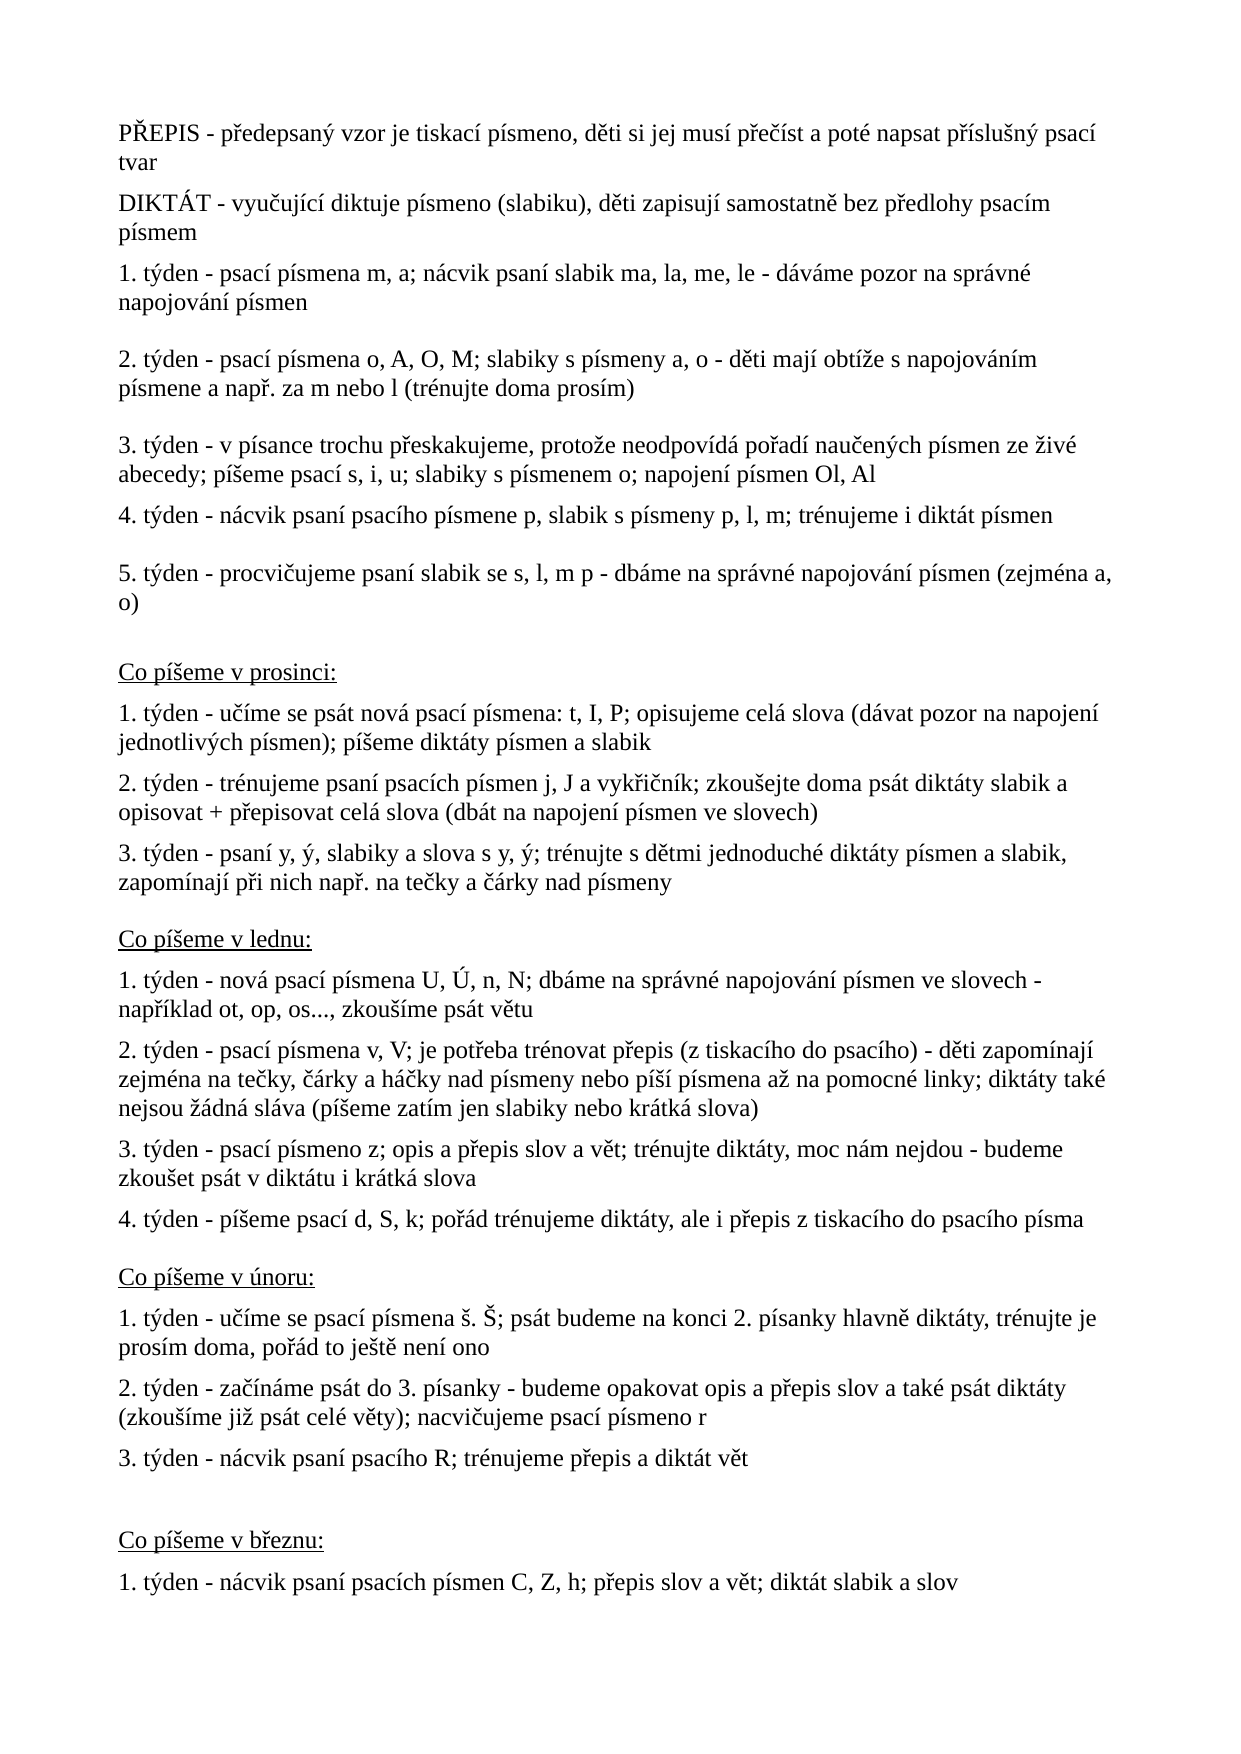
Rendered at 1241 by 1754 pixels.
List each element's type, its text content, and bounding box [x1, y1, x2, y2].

text 3. týden - v písance trochu přeskakujeme, protože neodpovídá pořadí naučených písmen ze živé abecedy; píšeme psací s, i, u; slabiky s písmenem o; napojení písmen Ol, Al [118, 431, 1122, 488]
text Co píšeme v prosinci: [118, 657, 1122, 686]
text 2. týden - začínáme psát do 3. písanky - budeme opakovat opis a přepis slov a také psát diktáty (zkoušíme již psát celé věty); nacvičujeme psací písmeno r [118, 1373, 1122, 1431]
text 4. týden - píšeme psací d, S, k; pořád trénujeme diktáty, ale i přepis z tiskacího do psacího písma [118, 1204, 1122, 1233]
text 1. týden - psací písmena m, a; nácvik psaní slabik ma, la, me, le - dáváme pozor na správné napojování písmen [118, 258, 1122, 316]
text DIKTÁT - vyučující diktuje písmeno (slabiku), děti zapisují samostatně bez předlohy psacím písmem [118, 188, 1122, 246]
text Co píšeme v březnu: [118, 1526, 1122, 1554]
text 1. týden - nová psací písmena U, Ú, n, N; dbáme na správné napojování písmen ve slovech - například ot, op, os..., zkoušíme psát větu [118, 966, 1122, 1023]
text 2. týden - psací písmena v, V; je potřeba trénovat přepis (z tiskacího do psacího) - děti zapomínají zejména na tečky, čárky a háčky nad písmeny nebo píší písmena až na pomocné linky; diktáty také nejsou žádná sláva (píšeme zatím jen slabiky nebo krátká slova) [118, 1036, 1122, 1122]
text 1. týden - učíme se psát nová psací písmena: t, I, P; opisujeme celá slova (dávat pozor na napojení jednotlivých písmen); píšeme diktáty písmen a slabik [118, 698, 1122, 756]
text 3. týden - psací písmeno z; opis a přepis slov a vět; trénujte diktáty, moc nám nejdou - budeme zkoušet psát v diktátu i krátká slova [118, 1134, 1122, 1192]
text 3. týden - nácvik psaní psacího R; trénujeme přepis a diktát vět [118, 1443, 1122, 1472]
text 1. týden - učíme se psací písmena š. Š; psát budeme na konci 2. písanky hlavně diktáty, trénujte je prosím doma, pořád to ještě není ono [118, 1303, 1122, 1361]
text 3. týden - psaní y, ý, slabiky a slova s y, ý; trénujte s dětmi jednoduché diktáty písmen a slabik, zapomínají při nich např. na tečky a čárky nad písmeny [118, 838, 1122, 896]
text 2. týden - psací písmena o, A, O, M; slabiky s písmeny a, o - děti mají obtíže s napojováním písmene a např. za m nebo l (trénujte doma prosím) [118, 344, 1122, 402]
text Co píšeme v únoru: [118, 1262, 1122, 1291]
text PŘEPIS - předepsaný vzor je tiskací písmeno, děti si jej musí přečíst a poté napsat příslušný psací tvar [118, 118, 1122, 176]
text 4. týden - nácvik psaní psacího písmene p, slabik s písmeny p, l, m; trénujeme i diktát písmen [118, 501, 1122, 529]
text 2. týden - trénujeme psaní psacích písmen j, J a vykřičník; zkoušejte doma psát diktáty slabik a opisovat + přepisovat celá slova (dbát na napojení písmen ve slovech) [118, 768, 1122, 826]
text 1. týden - nácvik psaní psacích písmen C, Z, h; přepis slov a vět; diktát slabik a slov [118, 1567, 1122, 1596]
text 5. týden - procvičujeme psaní slabik se s, l, m p - dbáme na správné napojování písmen (zejména a, o) [118, 558, 1122, 616]
text Co píšeme v lednu: [118, 924, 1122, 953]
